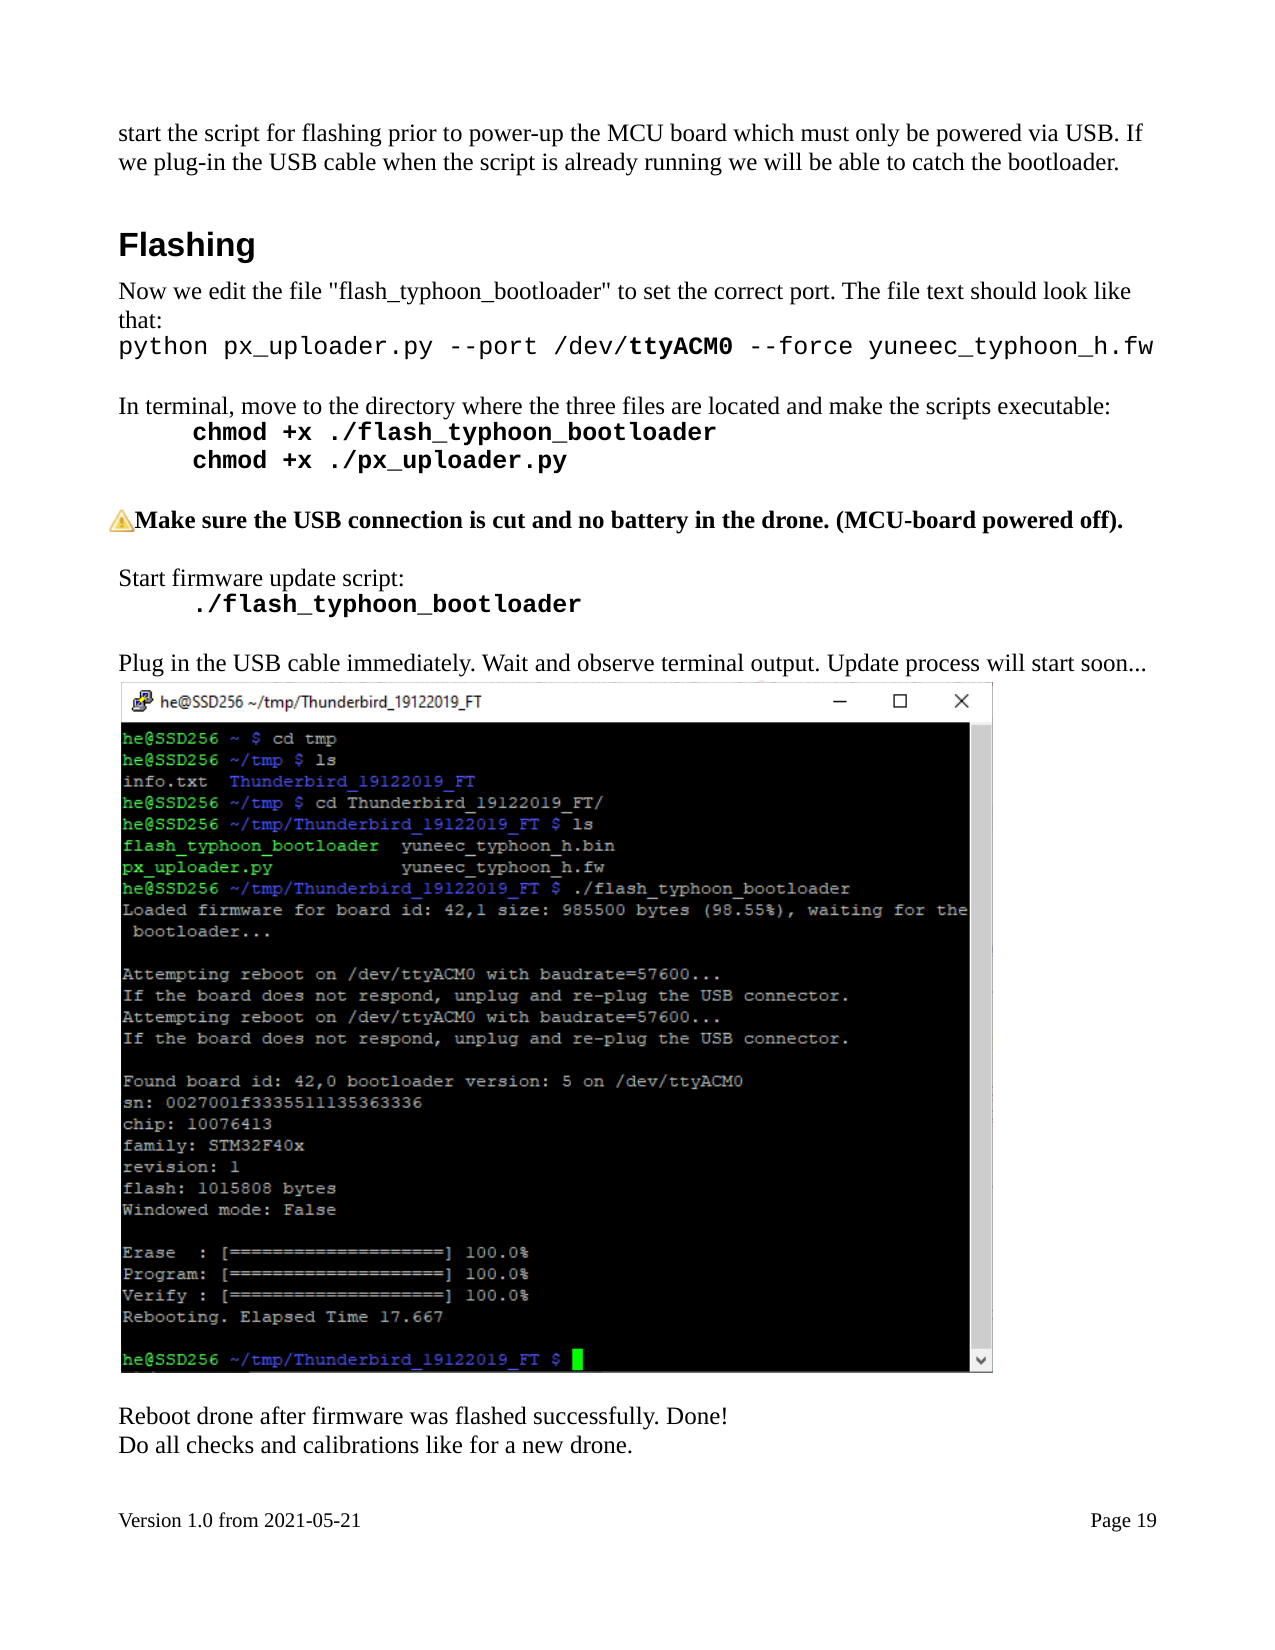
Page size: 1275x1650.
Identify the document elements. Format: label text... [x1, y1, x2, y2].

picture [121, 680, 993, 1373]
text Reboot drone after firmware was flashed successfully. Done! [118, 1401, 1157, 1430]
text Do all checks and calibrations like for a new drone. [118, 1430, 1157, 1459]
picture [109, 508, 135, 534]
text start the script for flashing prior to power-up the MCU board which must only be powered via USB. If we plug-in the USB cable when the script is already running we will be able to catch the bootloader. [118, 118, 1157, 176]
text chmod +x ./flash_typhoon_bootloader [118, 420, 1157, 448]
text In terminal, move to the directory where the three files are located and make the scripts executable: [118, 391, 1157, 420]
text Now we edit the file "flash_typhoon_bootloader" to set the correct port. The file text should look like that: [118, 276, 1157, 334]
text chmod +x ./px_uploader.py [118, 448, 1157, 476]
text python px_uploader.py --port /dev/ttyACM0 --force yuneec_typhoon_h.fw [118, 334, 1157, 362]
text Make sure the USB connection is cut and no battery in the drone. (MCU-board powered off). [118, 505, 1157, 534]
subtitle Flashing [118, 225, 1157, 264]
text Plug in the USB cable immediately. Wait and observe terminal output. Update process will start soon... [118, 648, 1157, 677]
text ./flash_typhoon_bootloader [118, 591, 1157, 620]
text Start firmware update script: [118, 563, 1157, 591]
